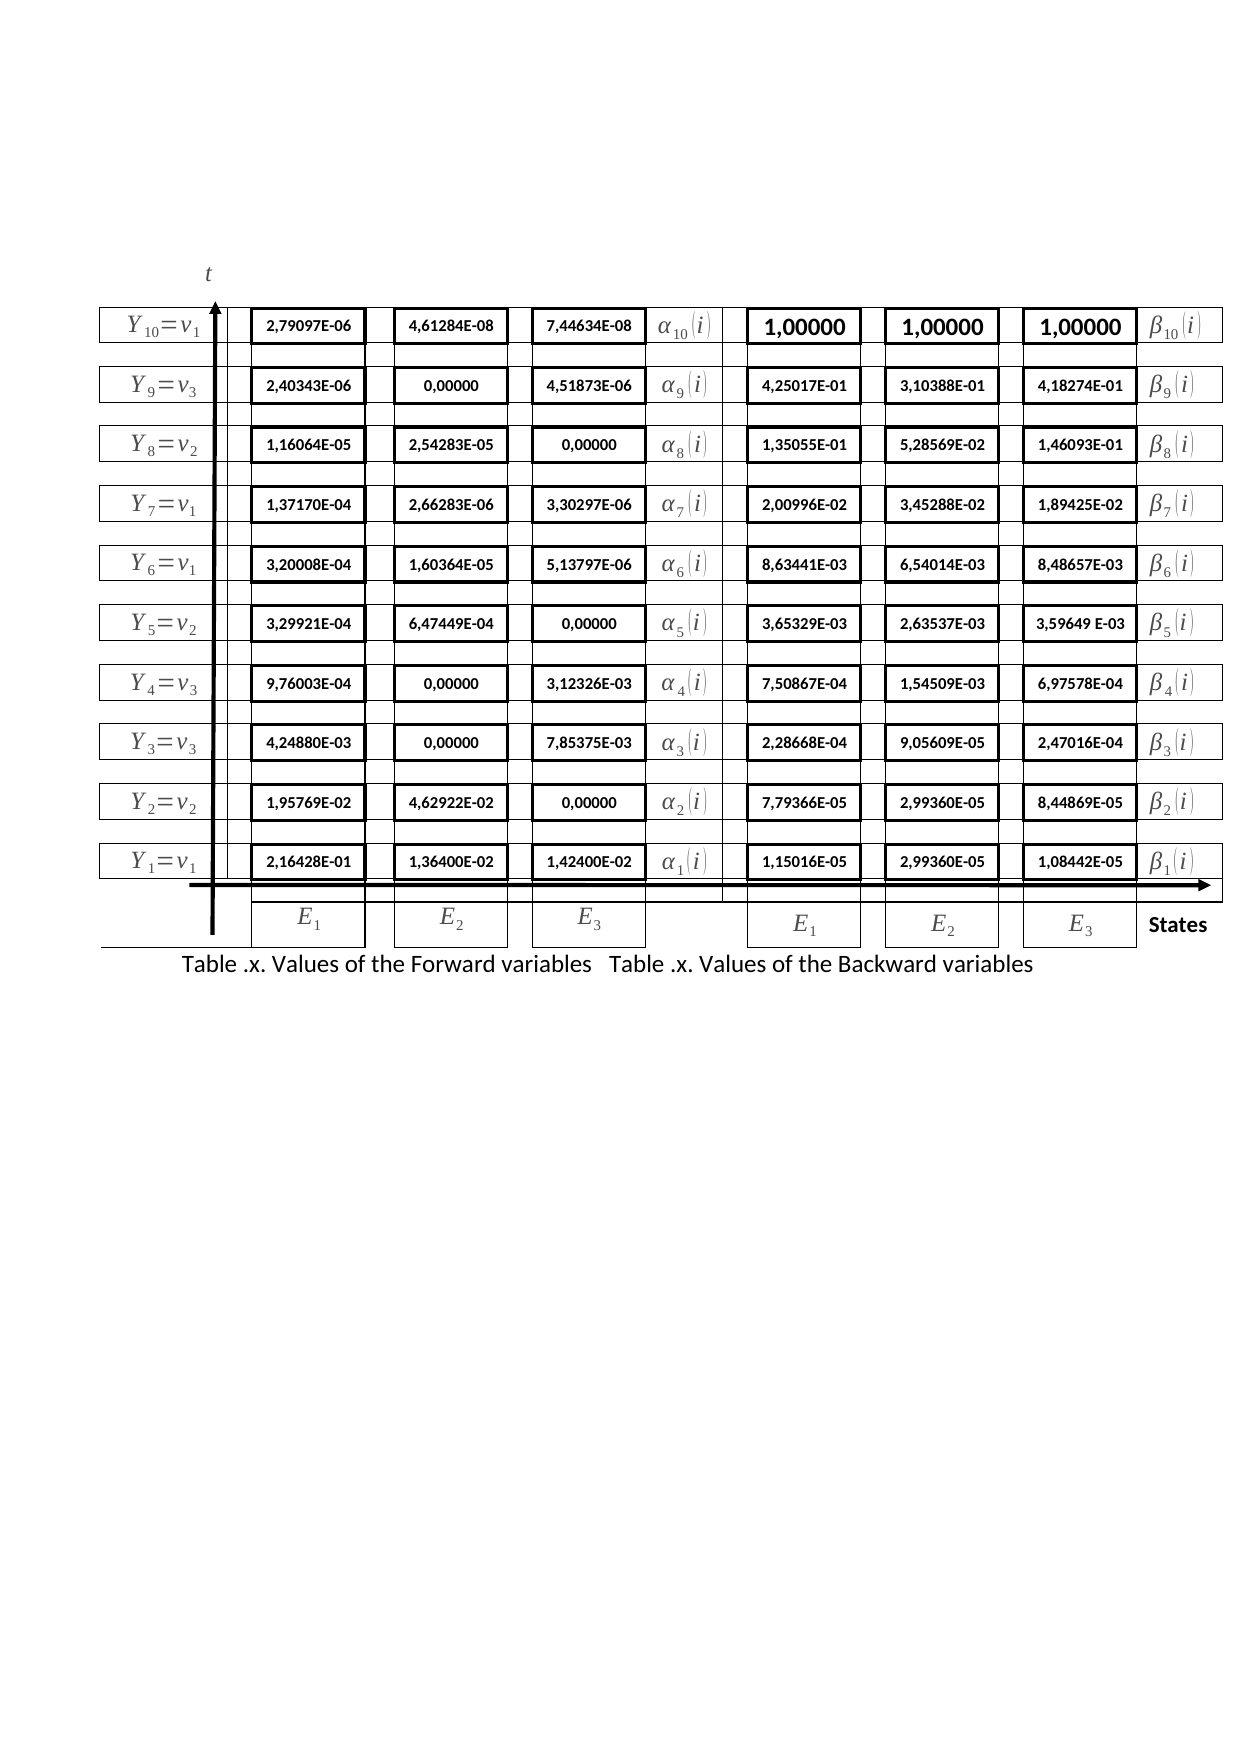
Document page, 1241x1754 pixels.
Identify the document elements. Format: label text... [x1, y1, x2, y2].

table_cell 1,35055E-01 [749, 429, 859, 461]
table_cell [723, 724, 746, 759]
table_cell [999, 641, 1023, 664]
table_cell [1024, 643, 1136, 664]
table_cell [100, 724, 211, 759]
table_cell [886, 888, 998, 901]
table_cell [748, 903, 860, 947]
table_cell [1137, 879, 1222, 901]
table_cell [533, 762, 645, 783]
table_cell [886, 464, 998, 485]
table_cell [748, 643, 860, 664]
table_cell [1024, 888, 1136, 901]
table_cell [509, 426, 531, 461]
table_cell [228, 844, 250, 878]
table_cell [252, 405, 364, 425]
table_cell [646, 462, 722, 485]
table_cell [100, 522, 212, 544]
table_cell [999, 879, 1023, 883]
table_cell [999, 888, 1023, 901]
table_cell [861, 462, 885, 485]
table_cell [862, 784, 884, 819]
table_cell [533, 405, 645, 425]
table_cell [395, 903, 507, 947]
table_cell [1000, 784, 1022, 819]
table_cell [100, 367, 212, 402]
table_cell [533, 524, 645, 544]
table_cell 3,45288E-02 [887, 488, 997, 521]
table_cell [217, 522, 227, 544]
table_cell [367, 605, 393, 640]
table_cell [533, 822, 645, 842]
table_cell [1137, 343, 1222, 366]
table_cell [216, 820, 227, 842]
table_cell [508, 581, 532, 604]
table_cell [647, 665, 722, 699]
table_cell [1138, 784, 1222, 819]
table_cell [228, 486, 250, 521]
table_cell [1138, 486, 1222, 521]
table_cell 2,40343E-06 [253, 369, 363, 402]
table_cell [646, 820, 722, 842]
table_cell [228, 641, 251, 664]
table_cell 4,18274E-01 [1025, 369, 1135, 402]
table_cell [366, 403, 394, 425]
table_cell [1137, 641, 1222, 664]
table_cell [886, 903, 998, 947]
table_cell [227, 888, 251, 947]
table_cell [748, 345, 860, 366]
table_cell [646, 701, 722, 723]
table_cell 1,46093E-01 [1025, 429, 1135, 461]
table_cell [1000, 426, 1022, 461]
table_cell [886, 345, 998, 366]
table_cell [100, 581, 212, 604]
table_cell [533, 903, 645, 947]
table_cell [367, 724, 393, 759]
table_cell [723, 641, 747, 664]
table_cell [861, 522, 885, 544]
table_cell [862, 546, 884, 580]
table_header 1,00000 [887, 310, 997, 342]
table_cell [999, 820, 1023, 842]
table_cell [509, 665, 531, 699]
table_cell [366, 820, 394, 842]
table_cell 3,65329E-03 [749, 607, 859, 640]
table_cell [508, 462, 532, 485]
table_cell [509, 844, 531, 878]
table_cell [723, 367, 746, 402]
table_cell [217, 546, 227, 580]
table_cell [723, 665, 746, 699]
table_cell [862, 605, 884, 640]
table_cell 5,13797E-06 [534, 548, 644, 580]
table_cell [228, 724, 250, 759]
table_cell [1137, 879, 1198, 883]
table_cell [395, 464, 507, 485]
table_cell [100, 820, 210, 842]
table_cell [1137, 820, 1222, 842]
table_cell [228, 462, 251, 485]
table_cell [1138, 426, 1222, 461]
table_cell [228, 820, 251, 842]
table_cell [252, 762, 364, 783]
table_cell 2,28668E-04 [749, 726, 859, 759]
table_cell [217, 426, 227, 461]
table_cell [1137, 760, 1222, 783]
table_cell [1024, 584, 1136, 604]
table_cell [647, 367, 722, 402]
table_header [509, 308, 531, 342]
table_header [367, 308, 393, 342]
table_cell [508, 820, 532, 842]
table_cell [647, 605, 722, 640]
table_cell 1,60364E-05 [396, 548, 506, 580]
table_cell 1,89425E-02 [1025, 488, 1135, 521]
table_cell [252, 888, 364, 901]
table_cell [508, 641, 532, 664]
table_header [862, 308, 884, 342]
table_cell [367, 367, 393, 402]
table_cell [723, 760, 747, 783]
table_cell [647, 784, 722, 819]
table_cell [647, 724, 722, 759]
table_cell [1024, 903, 1136, 947]
table_cell 7,85375E-03 [534, 726, 644, 759]
table_cell 2,66283E-06 [396, 488, 506, 521]
table_cell [886, 584, 998, 604]
table_cell [100, 426, 212, 461]
table_cell [367, 546, 393, 580]
table_cell [723, 888, 747, 901]
table_cell [228, 403, 251, 425]
table_cell [999, 581, 1023, 604]
table_cell [508, 701, 532, 723]
table_cell [861, 403, 885, 425]
table_cell [252, 822, 364, 842]
table_cell [508, 403, 532, 425]
table_cell 2,63537E-03 [887, 607, 997, 640]
table_cell [228, 546, 250, 580]
table_cell 9,76003E-04 [253, 667, 363, 699]
table_cell [723, 403, 747, 425]
table_cell [366, 888, 394, 901]
table_cell [228, 426, 250, 461]
table_cell [723, 784, 746, 819]
table_cell [647, 426, 722, 461]
table_cell [217, 367, 227, 402]
table_cell [100, 462, 212, 485]
table_cell 2,16428E-01 [253, 846, 363, 878]
table_cell [748, 405, 860, 425]
table_cell [999, 462, 1023, 485]
table_cell [367, 844, 393, 878]
table_cell [1000, 844, 1022, 878]
table_cell [748, 703, 860, 723]
table_cell [999, 701, 1023, 723]
table_cell [861, 701, 885, 723]
table_cell [1137, 462, 1222, 485]
table_cell [366, 903, 394, 947]
table_cell [999, 343, 1023, 366]
table_cell [723, 426, 746, 461]
table_cell [862, 665, 884, 699]
table_cell [395, 822, 507, 842]
table_cell [1137, 522, 1222, 544]
table_cell [1137, 581, 1222, 604]
table_cell [533, 464, 645, 485]
table_cell [723, 462, 747, 485]
table_cell [723, 820, 747, 842]
table_cell [999, 522, 1023, 544]
table_cell 0,00000 [396, 726, 506, 759]
table_cell 1,54509E-03 [887, 667, 997, 699]
table_cell [366, 760, 394, 783]
table_header [647, 308, 722, 342]
table_cell [395, 345, 507, 366]
table_cell [748, 822, 860, 842]
table_cell [723, 343, 747, 366]
table_cell [861, 820, 885, 842]
table_cell [646, 343, 722, 366]
table_cell [886, 405, 998, 425]
table_cell 8,44869E-05 [1025, 786, 1135, 819]
table_header 1,00000 [1025, 310, 1135, 342]
table_cell [861, 581, 885, 604]
table_cell [252, 643, 364, 664]
table_cell [861, 888, 885, 901]
table_cell 8,63441E-03 [749, 548, 859, 580]
table_cell 0,00000 [534, 786, 644, 819]
table_cell [646, 760, 722, 783]
table_cell [228, 784, 250, 819]
table_cell 2,99360E-05 [887, 846, 997, 878]
table_cell [1000, 486, 1022, 521]
table_header [218, 308, 227, 342]
table_cell [252, 703, 364, 723]
table_cell [366, 522, 394, 544]
table_cell [1024, 703, 1136, 723]
table_cell [367, 486, 393, 521]
table_cell 3,12326E-03 [534, 667, 644, 699]
table_cell [217, 462, 227, 485]
table_cell [646, 522, 722, 544]
table_cell [228, 760, 251, 783]
table_cell [723, 844, 746, 878]
table_cell [216, 724, 227, 759]
table_cell [748, 524, 860, 544]
table_cell [216, 665, 227, 699]
table_cell 6,54014E-03 [887, 548, 997, 580]
table_cell [999, 403, 1023, 425]
table_cell [1138, 724, 1222, 759]
table_cell [509, 784, 531, 819]
table_cell [216, 605, 227, 640]
table_cell [395, 524, 507, 544]
table_cell [1137, 403, 1222, 425]
table_cell 1,15016E-05 [749, 846, 859, 878]
table_cell 3,10388E-01 [887, 369, 997, 402]
table_header [1138, 308, 1222, 342]
table_cell [100, 784, 211, 819]
table_cell 3,30297E-06 [534, 488, 644, 521]
table_cell [1000, 605, 1022, 640]
table_cell [228, 605, 250, 640]
table_cell [100, 701, 211, 723]
table_cell [748, 584, 860, 604]
table_cell [861, 760, 885, 783]
table_cell [252, 464, 364, 485]
table_cell [218, 343, 227, 366]
table_cell 0,00000 [534, 429, 644, 461]
table_cell [1138, 605, 1222, 640]
table_cell [252, 524, 364, 544]
table_cell [1138, 546, 1222, 580]
table_cell [509, 367, 531, 402]
table_cell States [1137, 903, 1222, 947]
table_cell 9,05609E-05 [887, 726, 997, 759]
table_cell [723, 581, 747, 604]
table_cell [228, 665, 250, 699]
table_cell [395, 703, 507, 723]
table_cell [252, 903, 364, 947]
table_cell [217, 486, 227, 521]
table_cell [886, 762, 998, 783]
table_cell [228, 343, 251, 366]
table_header 7,44634E-08 [534, 310, 644, 342]
table_cell 3,29921E-04 [253, 607, 363, 640]
table_cell 1,08442E-05 [1025, 846, 1135, 878]
table_cell 4,62922E-02 [396, 786, 506, 819]
table_cell [1000, 546, 1022, 580]
table_cell [395, 584, 507, 604]
table_cell 5,28569E-02 [887, 429, 997, 461]
table_cell [861, 903, 885, 947]
table_cell [1138, 665, 1222, 699]
table_cell [395, 888, 507, 901]
table_cell [100, 403, 212, 425]
table_cell 2,54283E-05 [396, 429, 506, 461]
table_cell 6,47449E-04 [396, 607, 506, 640]
table_cell [217, 403, 227, 425]
table_cell [366, 641, 394, 664]
table_cell 1,16064E-05 [253, 429, 363, 461]
table_cell [647, 546, 722, 580]
table_cell [646, 879, 722, 883]
table_cell [533, 643, 645, 664]
table_cell [366, 462, 394, 485]
table_cell [217, 581, 227, 604]
table_cell [509, 486, 531, 521]
table_cell [100, 641, 211, 664]
table_cell 2,47016E-04 [1025, 726, 1135, 759]
table_cell [395, 405, 507, 425]
table_cell [508, 760, 532, 783]
table_cell [1024, 524, 1136, 544]
table_cell 7,79366E-05 [749, 786, 859, 819]
table_cell [1024, 822, 1136, 842]
table_header [228, 308, 250, 342]
table_cell 1,42400E-02 [534, 846, 644, 878]
table_cell 2,00996E-02 [749, 488, 859, 521]
table_cell [748, 762, 860, 783]
table_header [100, 308, 213, 342]
table_cell [508, 343, 532, 366]
table_header 1,00000 [749, 310, 859, 342]
table_cell [748, 464, 860, 485]
table_cell [723, 546, 746, 580]
table_cell [647, 486, 722, 521]
table_cell [886, 643, 998, 664]
table_cell [367, 665, 393, 699]
table_cell [748, 888, 860, 901]
table_cell [1024, 464, 1136, 485]
table_cell [861, 343, 885, 366]
table_cell [100, 605, 211, 640]
table_cell [367, 784, 393, 819]
table_cell [100, 760, 211, 783]
table_cell [886, 524, 998, 544]
text Table .x. Values of the Forward variables Table .x. Values of the Backward variables [148, 948, 1093, 978]
table_cell [1000, 665, 1022, 699]
table_cell [100, 546, 212, 580]
table_cell 2,99360E-05 [887, 786, 997, 819]
table_cell [533, 703, 645, 723]
table_cell 4,25017E-01 [749, 369, 859, 402]
table_cell [723, 522, 747, 544]
table_cell [1024, 762, 1136, 783]
table_cell [508, 888, 532, 901]
table_cell 1,36400E-02 [396, 846, 506, 878]
table_header [723, 308, 746, 342]
table_cell [252, 345, 364, 366]
table_header 2,79097E-06 [253, 310, 363, 342]
table_cell 3,20008E-04 [253, 548, 363, 580]
table_cell [216, 641, 227, 664]
table_cell [862, 426, 884, 461]
table_cell [252, 584, 364, 604]
table_cell [646, 641, 722, 664]
table_cell [646, 888, 722, 901]
table_cell [862, 724, 884, 759]
table_cell 7,50867E-04 [749, 667, 859, 699]
table_cell 0,00000 [534, 607, 644, 640]
table_cell [508, 522, 532, 544]
table_cell 4,51873E-06 [534, 369, 644, 402]
table_cell [100, 486, 212, 521]
table_cell [509, 724, 531, 759]
table_cell [862, 367, 884, 402]
table_cell [646, 581, 722, 604]
table_cell [723, 879, 747, 883]
table_cell [100, 665, 211, 699]
table_cell [215, 844, 227, 878]
table_cell [1137, 701, 1222, 723]
table_cell [533, 345, 645, 366]
table_cell [533, 888, 645, 901]
table_cell [861, 641, 885, 664]
table_cell [723, 486, 746, 521]
table_cell 6,97578E-04 [1025, 667, 1135, 699]
table_cell [508, 903, 532, 947]
table_cell [886, 822, 998, 842]
table_cell [100, 343, 213, 366]
table_cell [395, 643, 507, 664]
table_cell [723, 605, 746, 640]
table_cell [216, 784, 227, 819]
table_cell [886, 703, 998, 723]
table_cell [533, 584, 645, 604]
table_cell [366, 581, 394, 604]
table_cell [646, 903, 747, 947]
table_cell [1138, 367, 1222, 402]
table_cell [228, 367, 250, 402]
table_cell [1024, 345, 1136, 366]
table_cell [862, 844, 884, 878]
table_cell [999, 760, 1023, 783]
table_cell 0,00000 [396, 667, 506, 699]
table_cell [395, 762, 507, 783]
table_cell [646, 403, 722, 425]
table_cell [1000, 367, 1022, 402]
table_cell [228, 522, 251, 544]
table_cell [216, 701, 227, 723]
table_cell [1024, 405, 1136, 425]
table_cell [509, 546, 531, 580]
table_cell [1000, 724, 1022, 759]
table_cell [216, 760, 227, 783]
table_cell [228, 701, 251, 723]
table_cell [366, 701, 394, 723]
table_cell [228, 581, 251, 604]
table_cell 1,95769E-02 [253, 786, 363, 819]
table_cell [862, 486, 884, 521]
table_cell 0,00000 [396, 369, 506, 402]
table_cell [366, 343, 394, 366]
table_cell 3,59649 E-03 [1025, 607, 1135, 640]
table_header [1000, 308, 1022, 342]
table_cell [861, 879, 885, 883]
table_cell 1,37170E-04 [253, 488, 363, 521]
table_cell [100, 879, 227, 947]
table_header 4,61284E-08 [396, 310, 506, 342]
table_cell 8,48657E-03 [1025, 548, 1135, 580]
table_cell [1138, 844, 1222, 878]
table_cell 4,24880E-03 [253, 726, 363, 759]
table_cell [999, 903, 1023, 947]
table_cell [100, 844, 210, 878]
table_cell [723, 701, 747, 723]
table_cell [647, 844, 722, 878]
table_cell [367, 426, 393, 461]
table_cell [509, 605, 531, 640]
